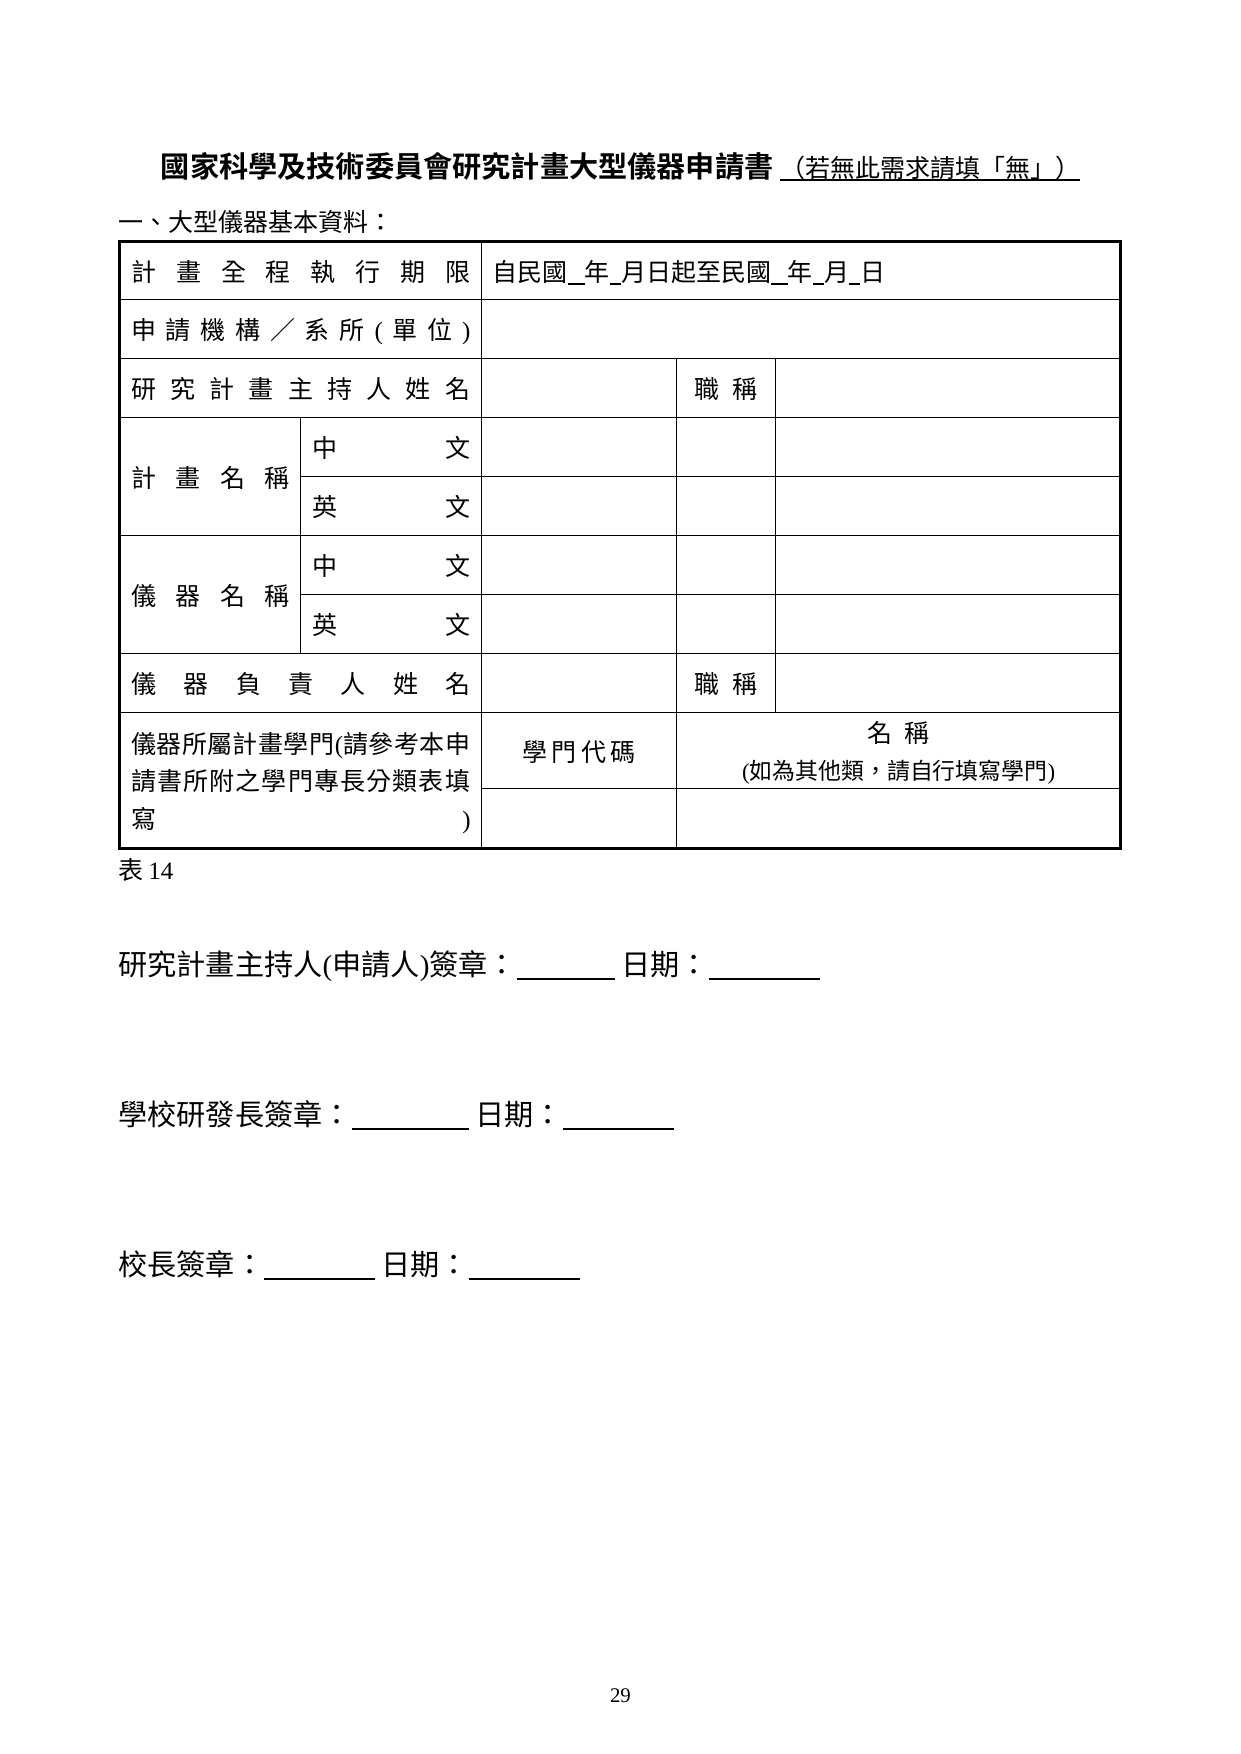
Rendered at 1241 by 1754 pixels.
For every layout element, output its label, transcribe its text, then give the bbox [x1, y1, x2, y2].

table_cell 研究計畫主持人姓名 [121, 359, 481, 417]
table_cell 中文 [301, 536, 481, 594]
table_cell [776, 477, 1119, 535]
table_cell [482, 359, 676, 417]
text 表14 [118, 850, 1122, 888]
table_cell [776, 595, 1119, 653]
table_cell [677, 418, 775, 476]
table_cell [776, 418, 1119, 476]
table_cell [677, 789, 1119, 847]
table_cell [482, 477, 676, 535]
table_cell [677, 536, 775, 594]
table_cell 儀器名稱 [121, 536, 300, 653]
table_cell 儀器所屬計畫學門(請參考本申請書所附之學門專長分類表填寫) [121, 713, 481, 847]
table_cell 英文 [301, 595, 481, 653]
table_cell [776, 359, 1119, 417]
table_cell [677, 595, 775, 653]
text 校長簽章： 日期： [118, 1225, 1122, 1300]
table_cell [677, 477, 775, 535]
table_cell [482, 418, 676, 476]
text 國家科學及技術委員會研究計畫大型儀器申請書 （若無此需求請填「無」） [118, 127, 1122, 202]
text 一、大型儀器基本資料： [118, 202, 1122, 239]
table_cell 名稱 (如為其他類，請自行填寫學門) [677, 713, 1119, 788]
text 學校研發長簽章： 日期： [118, 1075, 1122, 1150]
table_header 自民國 年 月日起至民國 年 月 日 [482, 243, 1119, 298]
table_cell 中文 [301, 418, 481, 476]
table_cell 職稱 [677, 654, 775, 712]
table_cell 儀器負責人姓名 [121, 654, 481, 712]
table_cell [482, 789, 676, 847]
table_cell 英文 [301, 477, 481, 535]
table_cell [776, 654, 1119, 712]
table_cell [482, 654, 676, 712]
table_cell [482, 300, 1119, 358]
table_cell 職稱 [677, 359, 775, 417]
table_header 計畫全程執行期限 [121, 243, 481, 298]
table_cell 申請機構／系所(單位) [121, 300, 481, 358]
table_cell [482, 536, 676, 594]
table_cell [482, 595, 676, 653]
table_cell [776, 536, 1119, 594]
table_cell 計畫名稱 [121, 418, 300, 535]
text 研究計畫主持人(申請人)簽章： 日期： [118, 925, 1122, 1000]
table_cell 學門代碼 [482, 713, 676, 788]
